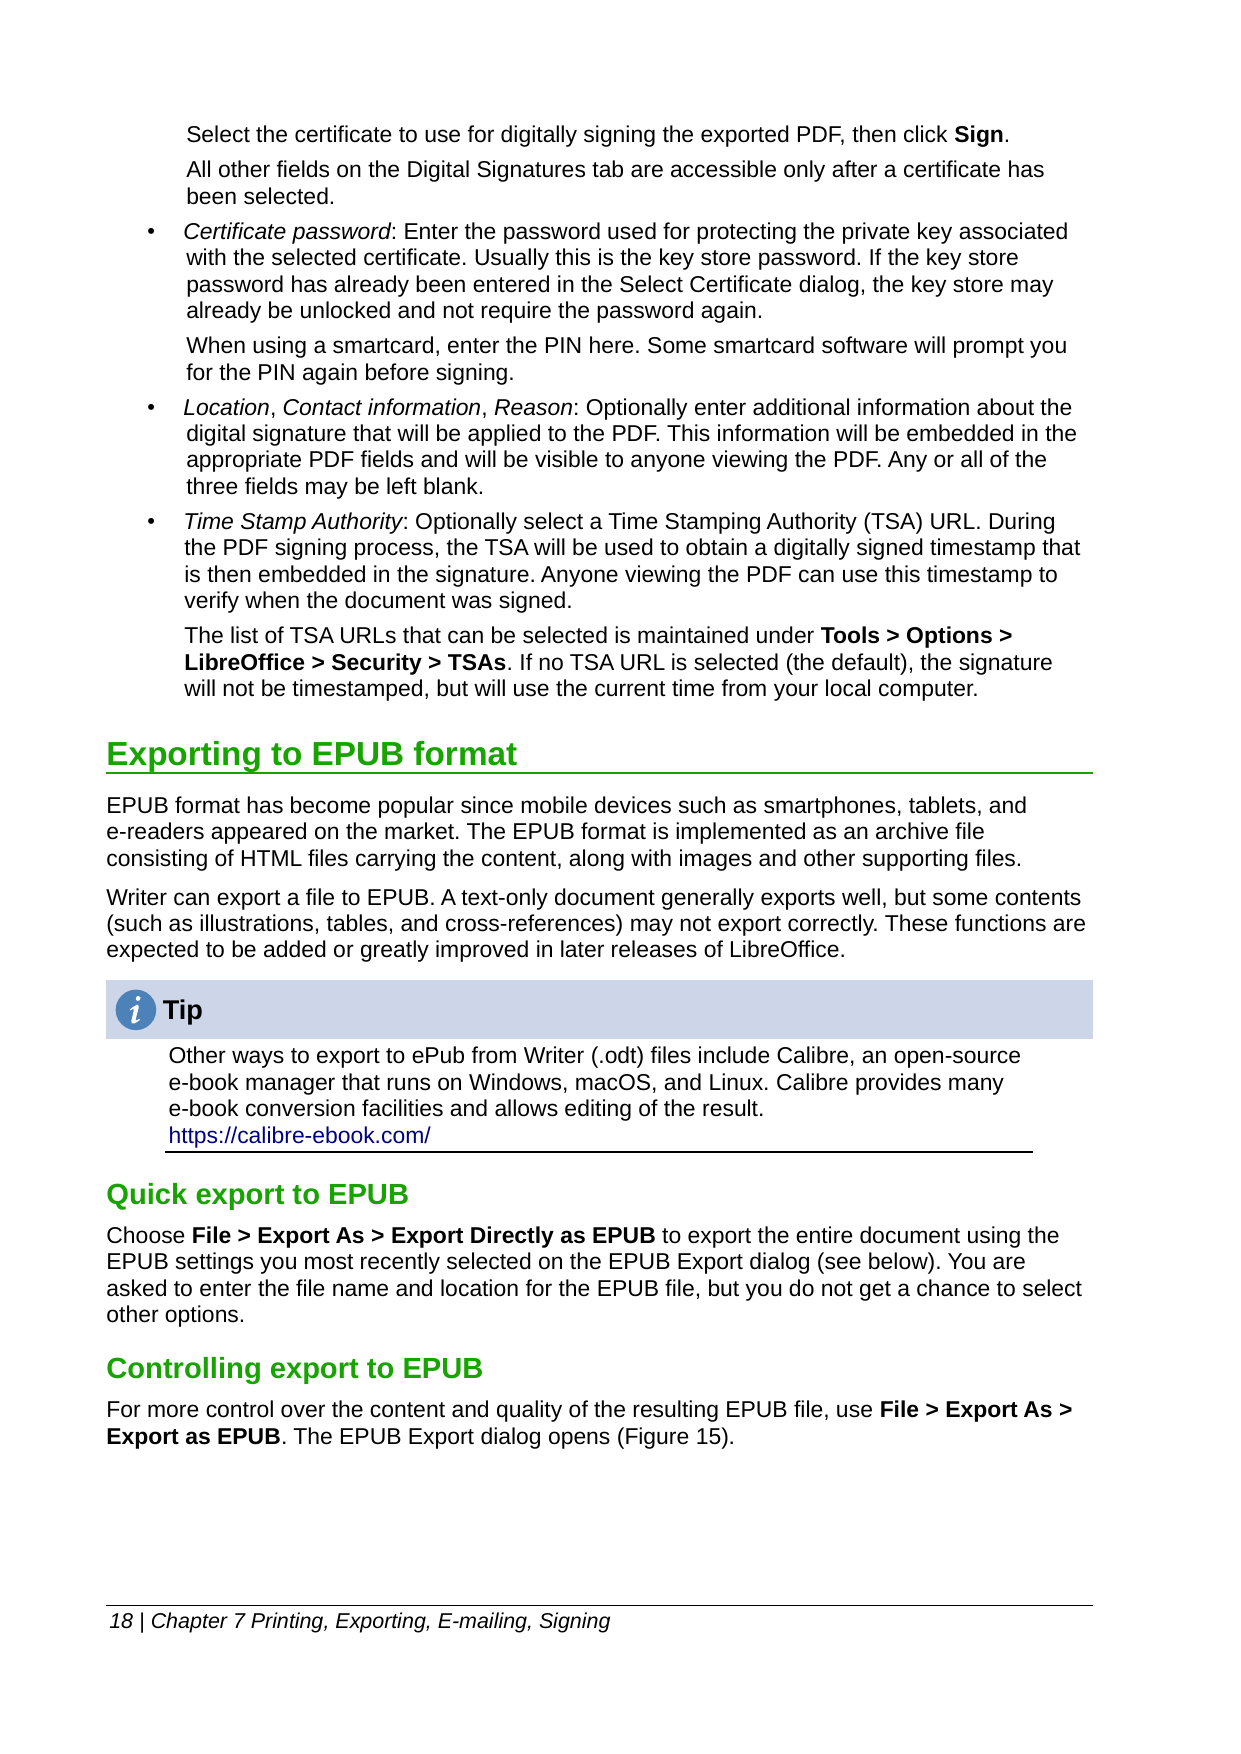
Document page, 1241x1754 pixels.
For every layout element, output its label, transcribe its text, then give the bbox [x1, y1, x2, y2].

text Writer can export a file to EPUB. A text-only document generally exports well, but some contents (such as illustrations, tables, and cross-references) may not export correctly. These functions are expected to be added or greatly improved in later releases of LibreOffice. [106, 883, 1093, 962]
text Choose File > Export As > Export Directly as EPUB to export the entire document using the EPUB settings you most recently selected on the EPUB Export dialog (see below). You are asked to enter the file name and location for the EPUB file, but you do not get a chance to select other options. [106, 1222, 1093, 1327]
subtitle Quick export to EPUB [106, 1177, 1093, 1210]
list All other fields on the Digital Signatures tab are accessible only after a certificate has been selected. [144, 153, 1093, 209]
subtitle Controlling export to EPUB [106, 1351, 1093, 1384]
text Other ways to export to ePub from Writer (.odt) files include Calibre, an open-source e‑book manager that runs on Windows, macOS, and Linux. Calibre provides many e‑book conversion facilities and allows editing of the result. https://calibre-ebook.com/ [165, 1039, 1033, 1151]
list Certificate password: Enter the password used for protecting the private key associated with the selected certificate. Usually this is the key store password. If the key store password has already been entered in the Select Certificate dialog, the key store may already be unlocked and not require the password again. [144, 215, 1093, 323]
list Time Stamp Authority: Optionally select a Time Stamping Authority (TSA) URL. During the PDF signing process, the TSA will be used to obtain a digitally signed timestamp that is then embedded in the signature. Anyone viewing the PDF can use this timestamp to verify when the document was signed. [144, 505, 1093, 613]
list When using a smartcard, enter the PIN here. Some smartcard software will prompt you for the PIN again before signing. [144, 329, 1093, 385]
list Location, Contact information, Reason: Optionally enter additional information about the digital signature that will be applied to the PDF. This information will be embedded in the appropriate PDF fields and will be visible to anyone viewing the PDF. Any or all of the three fields may be left blank. [144, 391, 1093, 499]
list The list of TSA URLs that can be selected is maintained under Tools > Options > LibreOffice > Security > TSAs. If no TSA URL is selected (the default), the signature will not be timestamped, but will use the current time from your local computer. [144, 619, 1093, 704]
text EPUB format has become popular since mobile devices such as smartphones, tablets, and e‑readers appeared on the market. The EPUB format is implemented as an archive file consisting of HTML files carrying the content, along with images and other supporting files. [106, 792, 1093, 871]
subtitle Exporting to EPUB format [106, 734, 1093, 772]
list Select the certificate to use for digitally signing the exported PDF, then click Sign. [144, 118, 1093, 147]
subtitle Tip [106, 980, 1093, 1039]
text For more control over the content and quality of the resulting EPUB file, use File > Export As > Export as EPUB. The EPUB Export dialog opens (Figure 15). [106, 1396, 1093, 1449]
